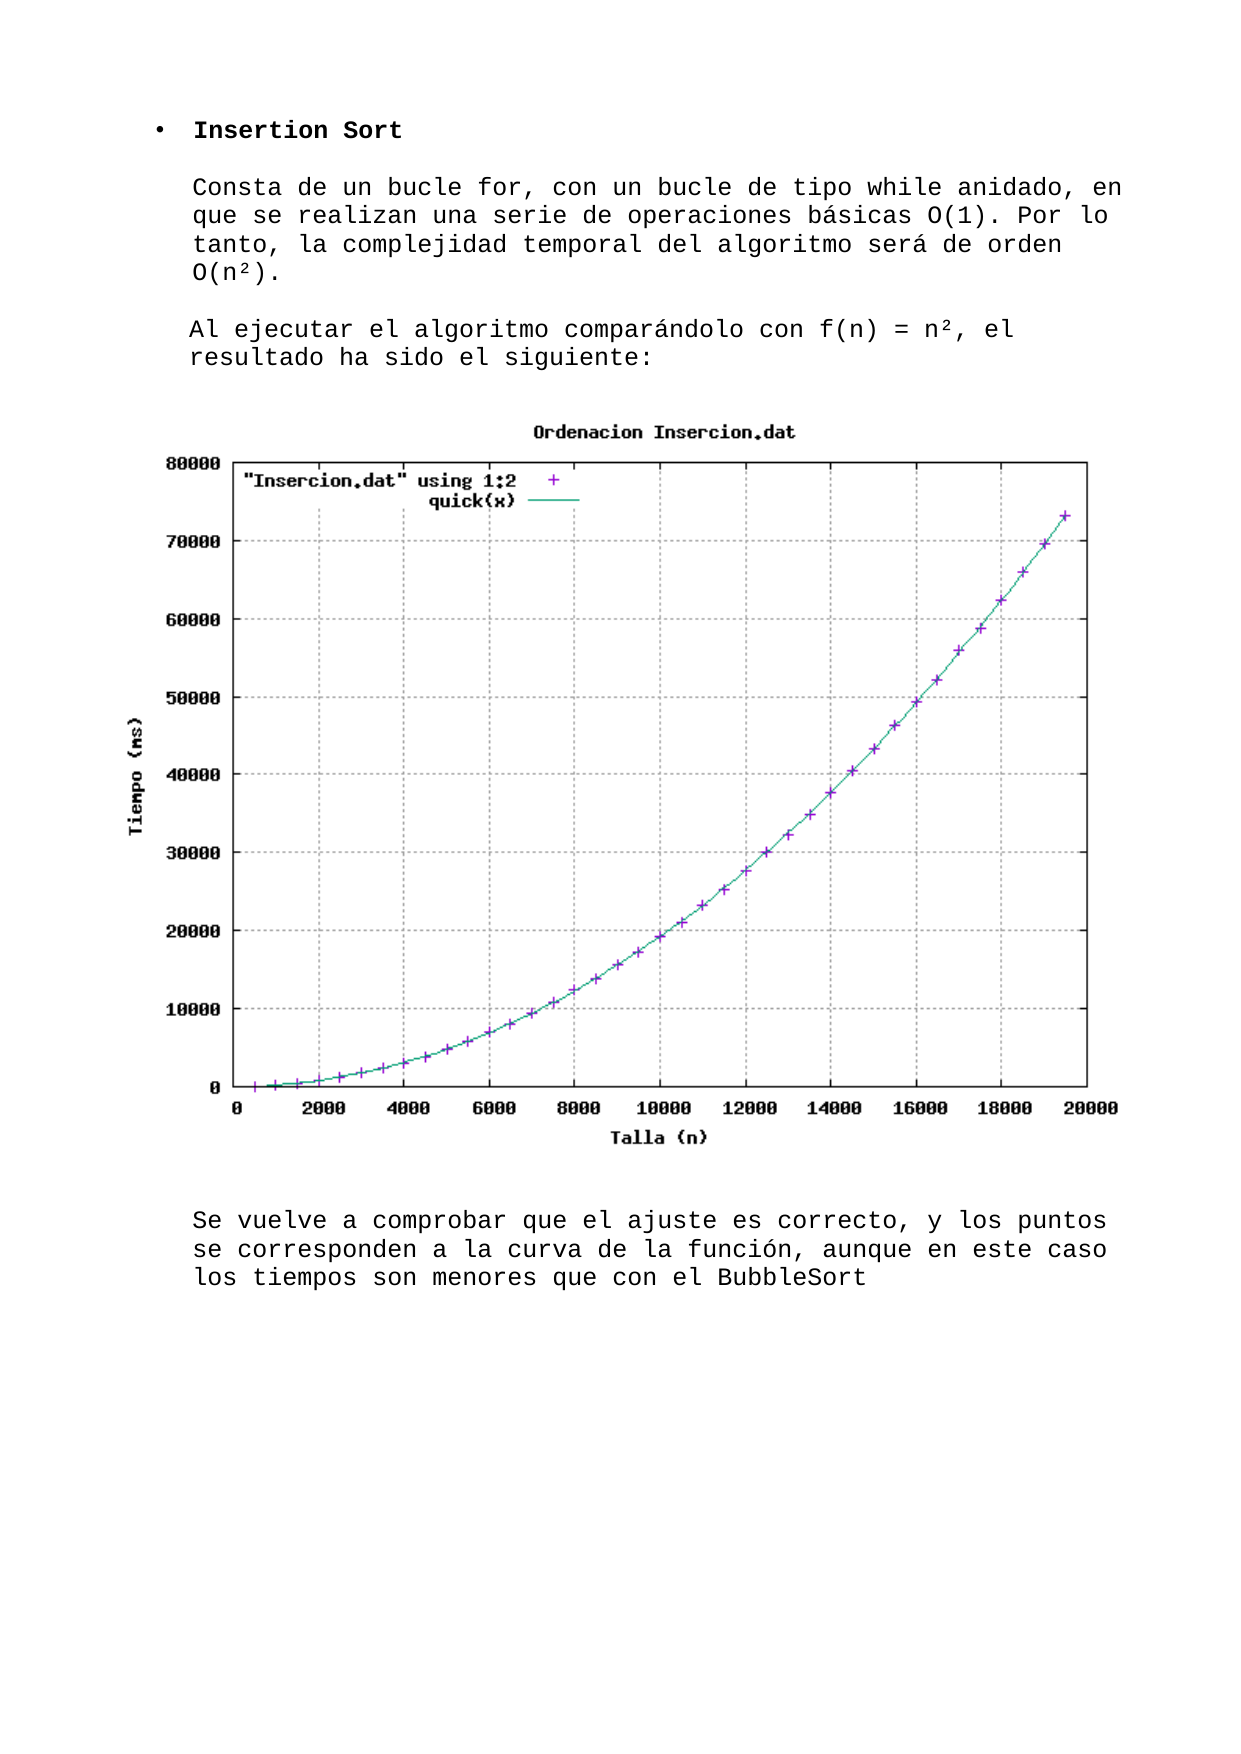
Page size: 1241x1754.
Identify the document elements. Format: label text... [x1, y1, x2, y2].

picture [120, 401, 1121, 1152]
text Se vuelve a comprobar que el ajuste es correcto, y los puntos se corresponden a la curva de la función, aunque en este caso los tiempos son menores que con el BubbleSort [118, 1208, 1122, 1293]
text Consta de un bucle for, con un bucle de tipo while anidado, en que se realizan una serie de operaciones básicas O(1). Por lo tanto, la complejidad temporal del algoritmo será de orden O(n²). [118, 175, 1122, 288]
list Insertion Sort [156, 118, 1122, 146]
text Al ejecutar el algoritmo comparándolo con f(n) = n², el resultado ha sido el siguiente: [189, 316, 1122, 373]
